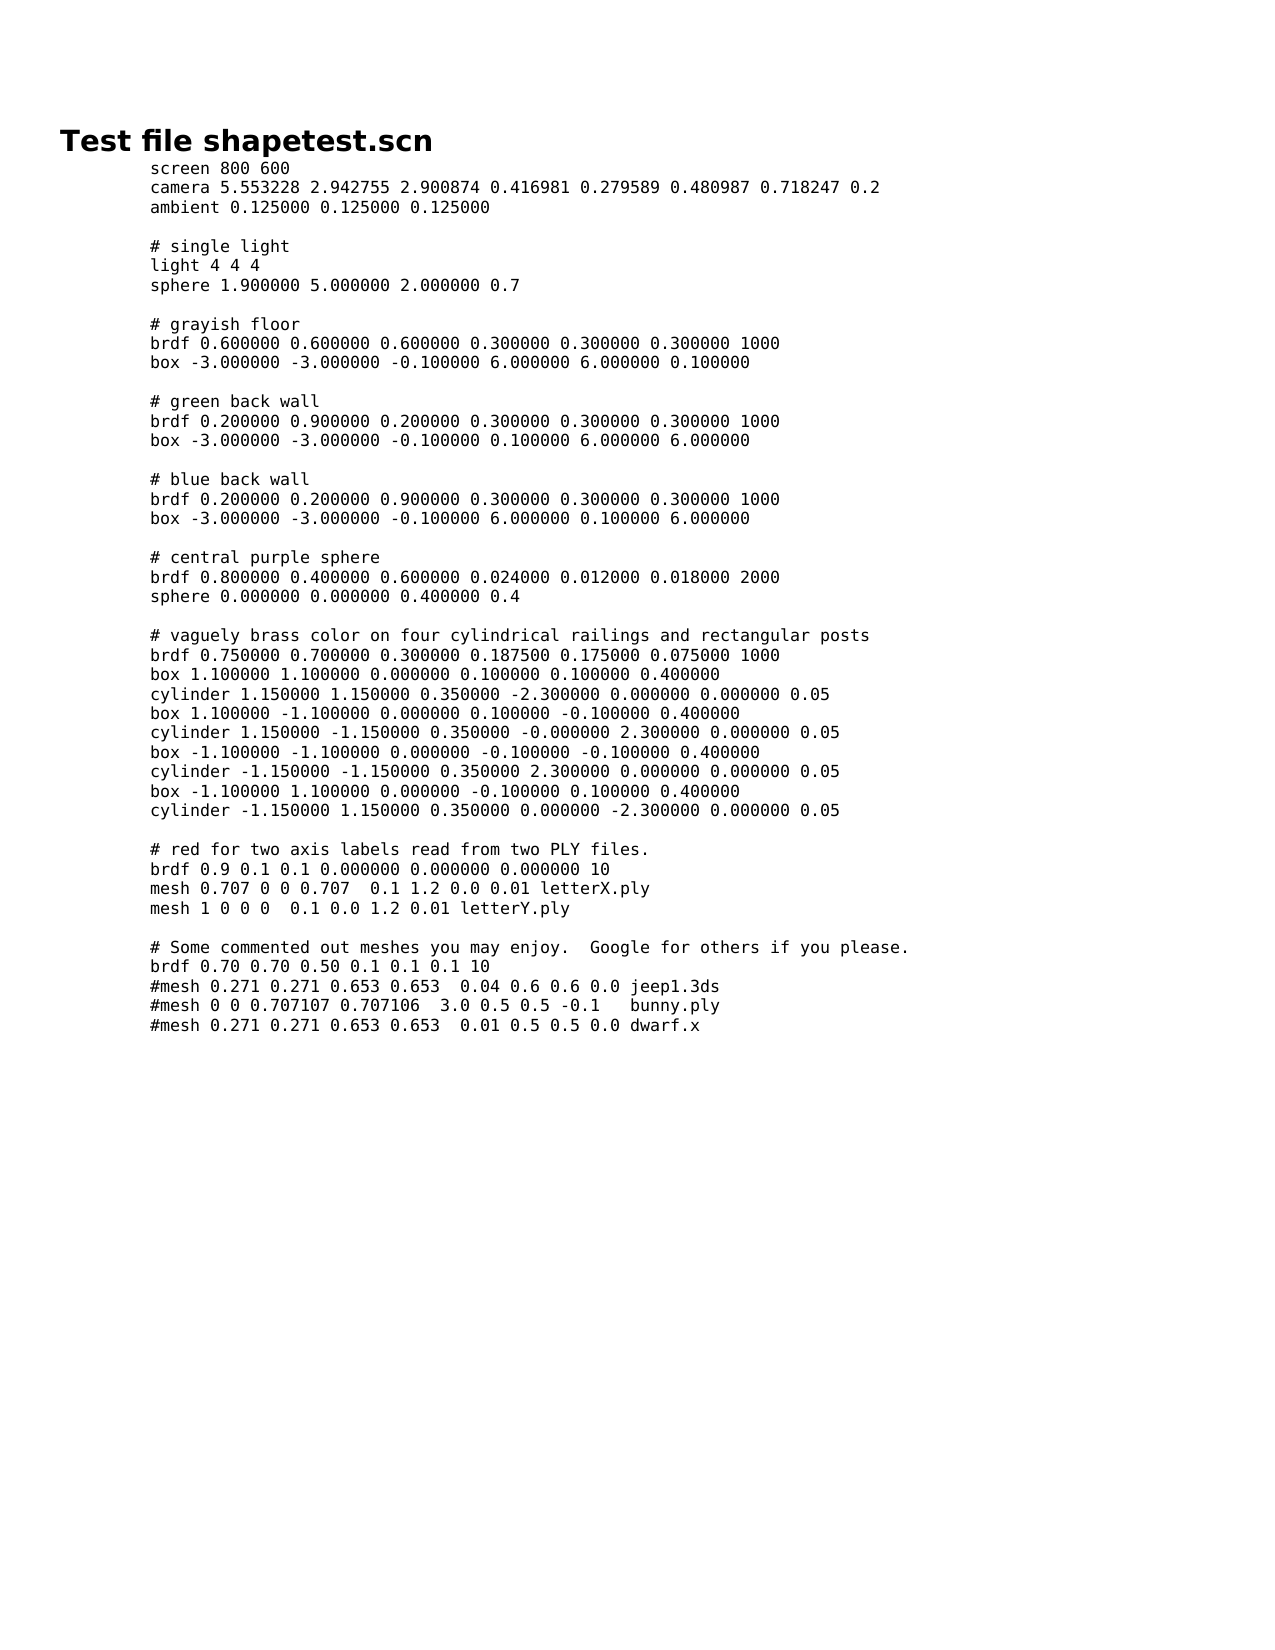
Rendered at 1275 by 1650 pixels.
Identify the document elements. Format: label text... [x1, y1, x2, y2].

text #mesh 0 0 0.707107 0.707106 3.0 0.5 0.5 -0.1 bunny.ply [150, 996, 1215, 1016]
text box -1.100000 1.100000 0.000000 -0.100000 0.100000 0.400000 [150, 782, 1215, 801]
text brdf 0.750000 0.700000 0.300000 0.187500 0.175000 0.075000 1000 [150, 646, 1215, 665]
text box 1.100000 1.100000 0.000000 0.100000 0.100000 0.400000 [150, 665, 1215, 684]
text cylinder 1.150000 1.150000 0.350000 -2.300000 0.000000 0.000000 0.05 [150, 684, 1215, 704]
text mesh 1 0 0 0 0.1 0.0 1.2 0.01 letterY.ply [150, 899, 1215, 918]
text sphere 0.000000 0.000000 0.400000 0.4 [150, 587, 1215, 607]
text # grayish floor [150, 314, 1215, 334]
text #mesh 0.271 0.271 0.653 0.653 0.04 0.6 0.6 0.0 jeep1.3ds [150, 977, 1215, 996]
text ambient 0.125000 0.125000 0.125000 [150, 197, 1215, 217]
text box 1.100000 -1.100000 0.000000 0.100000 -0.100000 0.400000 [150, 704, 1215, 723]
text brdf 0.70 0.70 0.50 0.1 0.1 0.1 10 [150, 957, 1215, 977]
text brdf 0.200000 0.900000 0.200000 0.300000 0.300000 0.300000 1000 [150, 412, 1215, 431]
text mesh 0.707 0 0 0.707 0.1 1.2 0.0 0.01 letterX.ply [150, 879, 1215, 899]
text screen 800 600 [150, 158, 1215, 178]
text #mesh 0.271 0.271 0.653 0.653 0.01 0.5 0.5 0.0 dwarf.x [150, 1016, 1215, 1035]
text brdf 0.600000 0.600000 0.600000 0.300000 0.300000 0.300000 1000 [150, 334, 1215, 353]
text cylinder 1.150000 -1.150000 0.350000 -0.000000 2.300000 0.000000 0.05 [150, 723, 1215, 743]
text box -3.000000 -3.000000 -0.100000 6.000000 0.100000 6.000000 [150, 509, 1215, 529]
text # green back wall [150, 392, 1215, 412]
text sphere 1.900000 5.000000 2.000000 0.7 [150, 275, 1215, 295]
text box -1.100000 -1.100000 0.000000 -0.100000 -0.100000 0.400000 [150, 743, 1215, 762]
text brdf 0.200000 0.200000 0.900000 0.300000 0.300000 0.300000 1000 [150, 490, 1215, 509]
text # central purple sphere [150, 548, 1215, 568]
text camera 5.553228 2.942755 2.900874 0.416981 0.279589 0.480987 0.718247 0.2 [150, 178, 1215, 197]
text box -3.000000 -3.000000 -0.100000 6.000000 6.000000 0.100000 [150, 353, 1215, 373]
text box -3.000000 -3.000000 -0.100000 0.100000 6.000000 6.000000 [150, 431, 1215, 451]
text # blue back wall [150, 470, 1215, 490]
text # vaguely brass color on four cylindrical railings and rectangular posts [150, 626, 1215, 646]
text brdf 0.800000 0.400000 0.600000 0.024000 0.012000 0.018000 2000 [150, 568, 1215, 587]
text brdf 0.9 0.1 0.1 0.000000 0.000000 0.000000 10 [150, 860, 1215, 879]
text cylinder -1.150000 -1.150000 0.350000 2.300000 0.000000 0.000000 0.05 [150, 762, 1215, 782]
text # Some commented out meshes you may enjoy. Google for others if you please. [150, 938, 1215, 957]
text # red for two axis labels read from two PLY files. [150, 840, 1215, 860]
subtitle Test file shapetest.scn [60, 124, 1215, 158]
text # single light [150, 236, 1215, 256]
text light 4 4 4 [150, 256, 1215, 275]
text cylinder -1.150000 1.150000 0.350000 0.000000 -2.300000 0.000000 0.05 [150, 801, 1215, 821]
